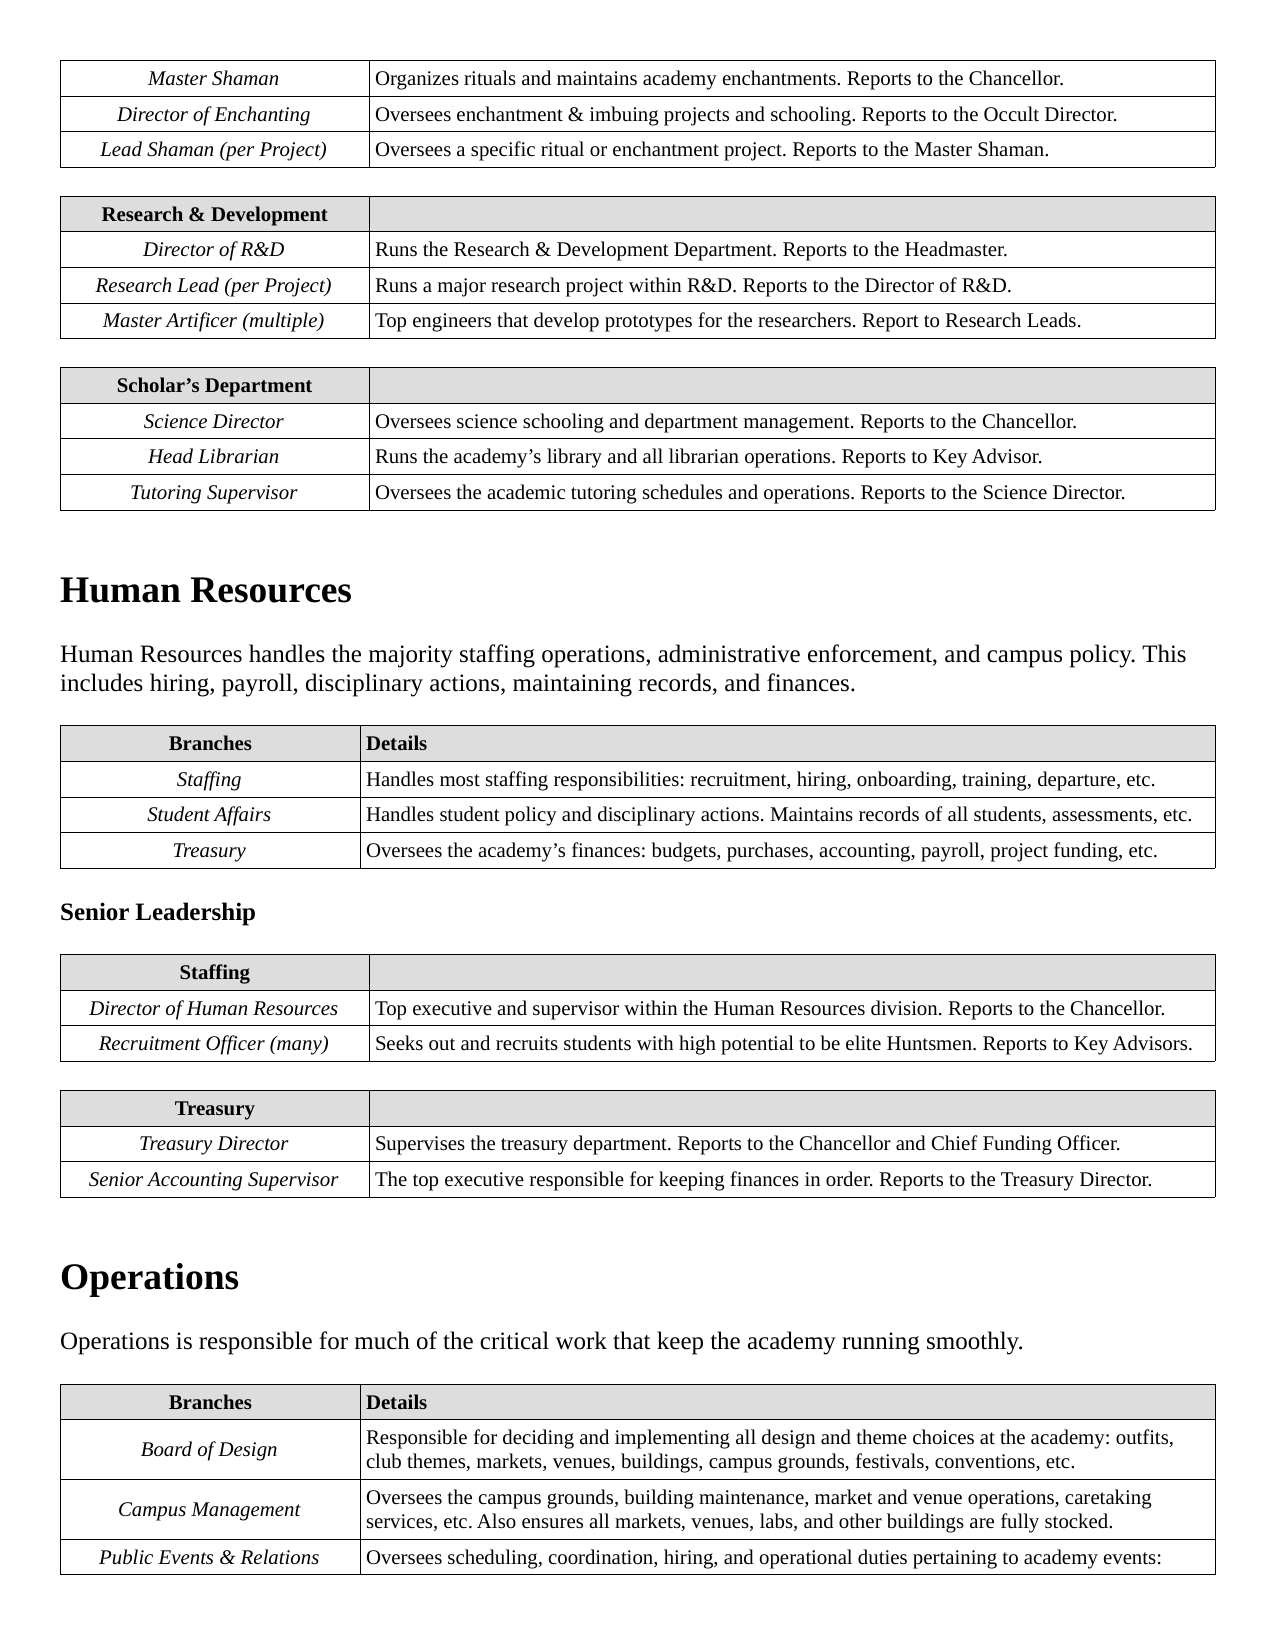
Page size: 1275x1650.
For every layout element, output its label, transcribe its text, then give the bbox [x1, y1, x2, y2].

table_cell Runs a major research project within R&D. Reports to the Director of R&D. [370, 268, 1215, 303]
subtitle Human Resources [60, 567, 1215, 610]
table_cell Responsible for deciding and implementing all design and theme choices at the academy: outfits, club themes, markets, venues, buildings, campus grounds, festivals, conventions, etc. [361, 1420, 1215, 1479]
table_header Scholar’s Department [61, 368, 369, 403]
table_cell Handles student policy and disciplinary actions. Maintains records of all students, assessments, etc. [361, 798, 1215, 832]
table_cell Oversees scheduling, coordination, hiring, and operational duties pertaining to academy events: [361, 1540, 1215, 1574]
table_header [370, 955, 1215, 990]
table_cell Oversees the campus grounds, building maintenance, market and venue operations, caretaking services, etc. Also ensures all markets, venues, labs, and other buildings are fully stocked. [361, 1480, 1215, 1539]
table_cell Director of Human Resources [61, 991, 369, 1025]
table_cell Master Artificer (multiple) [61, 304, 369, 338]
table_cell Runs the Research & Development Department. Reports to the Headmaster. [370, 232, 1215, 267]
table_cell Campus Management [61, 1480, 360, 1539]
table_cell Director of R&D [61, 232, 369, 267]
text Operations is responsible for much of the critical work that keep the academy running smoothly. [60, 1326, 1215, 1355]
subtitle Senior Leadership [60, 897, 1215, 925]
table_cell Oversees a specific ritual or enchantment project. Reports to the Master Shaman. [370, 132, 1215, 167]
table_header Research & Development [61, 197, 369, 231]
table_cell Head Librarian [61, 439, 369, 474]
table_header Details [361, 1385, 1215, 1419]
table_header [370, 197, 1215, 231]
table_cell Seeks out and recruits students with high potential to be elite Huntsmen. Reports to Key Advisors. [370, 1026, 1215, 1061]
table_cell Top engineers that develop prototypes for the researchers. Report to Research Leads. [370, 304, 1215, 338]
table_cell Science Director [61, 404, 369, 438]
subtitle Operations [60, 1254, 1215, 1297]
table_header [370, 368, 1215, 403]
table_header [370, 1091, 1215, 1126]
table_cell Board of Design [61, 1420, 360, 1479]
table_header Details [361, 726, 1215, 761]
table_cell Treasury Director [61, 1127, 369, 1161]
table_cell Staffing [61, 762, 360, 797]
table_cell Student Affairs [61, 798, 360, 832]
table_cell Organizes rituals and maintains academy enchantments. Reports to the Chancellor. [370, 61, 1215, 96]
text Human Resources handles the majority staffing operations, administrative enforcement, and campus policy. This includes hiring, payroll, disciplinary actions, maintaining records, and finances. [60, 639, 1215, 697]
table_cell Supervises the treasury department. Reports to the Chancellor and Chief Funding Officer. [370, 1127, 1215, 1161]
table_cell Treasury [61, 833, 360, 868]
table_cell Senior Accounting Supervisor [61, 1162, 369, 1197]
table_header Staffing [61, 955, 369, 990]
table_cell Oversees enchantment & imbuing projects and schooling. Reports to the Occult Director. [370, 97, 1215, 131]
table_cell The top executive responsible for keeping finances in order. Reports to the Treasury Director. [370, 1162, 1215, 1197]
table_header Branches [61, 726, 360, 761]
table_cell Handles most staffing responsibilities: recruitment, hiring, onboarding, training, departure, etc. [361, 762, 1215, 797]
table_cell Director of Enchanting [61, 97, 369, 131]
table_cell Top executive and supervisor within the Human Resources division. Reports to the Chancellor. [370, 991, 1215, 1025]
table_cell Master Shaman [61, 61, 369, 96]
table_cell Lead Shaman (per Project) [61, 132, 369, 167]
table_cell Public Events & Relations [61, 1540, 360, 1574]
table_cell Oversees the academic tutoring schedules and operations. Reports to the Science Director. [370, 475, 1215, 509]
table_cell Oversees science schooling and department management. Reports to the Chancellor. [370, 404, 1215, 438]
table_cell Tutoring Supervisor [61, 475, 369, 509]
table_header Branches [61, 1385, 360, 1419]
table_cell Oversees the academy’s finances: budgets, purchases, accounting, payroll, project funding, etc. [361, 833, 1215, 868]
table_cell Runs the academy’s library and all librarian operations. Reports to Key Advisor. [370, 439, 1215, 474]
table_cell Recruitment Officer (many) [61, 1026, 369, 1061]
table_cell Research Lead (per Project) [61, 268, 369, 303]
table_header Treasury [61, 1091, 369, 1126]
